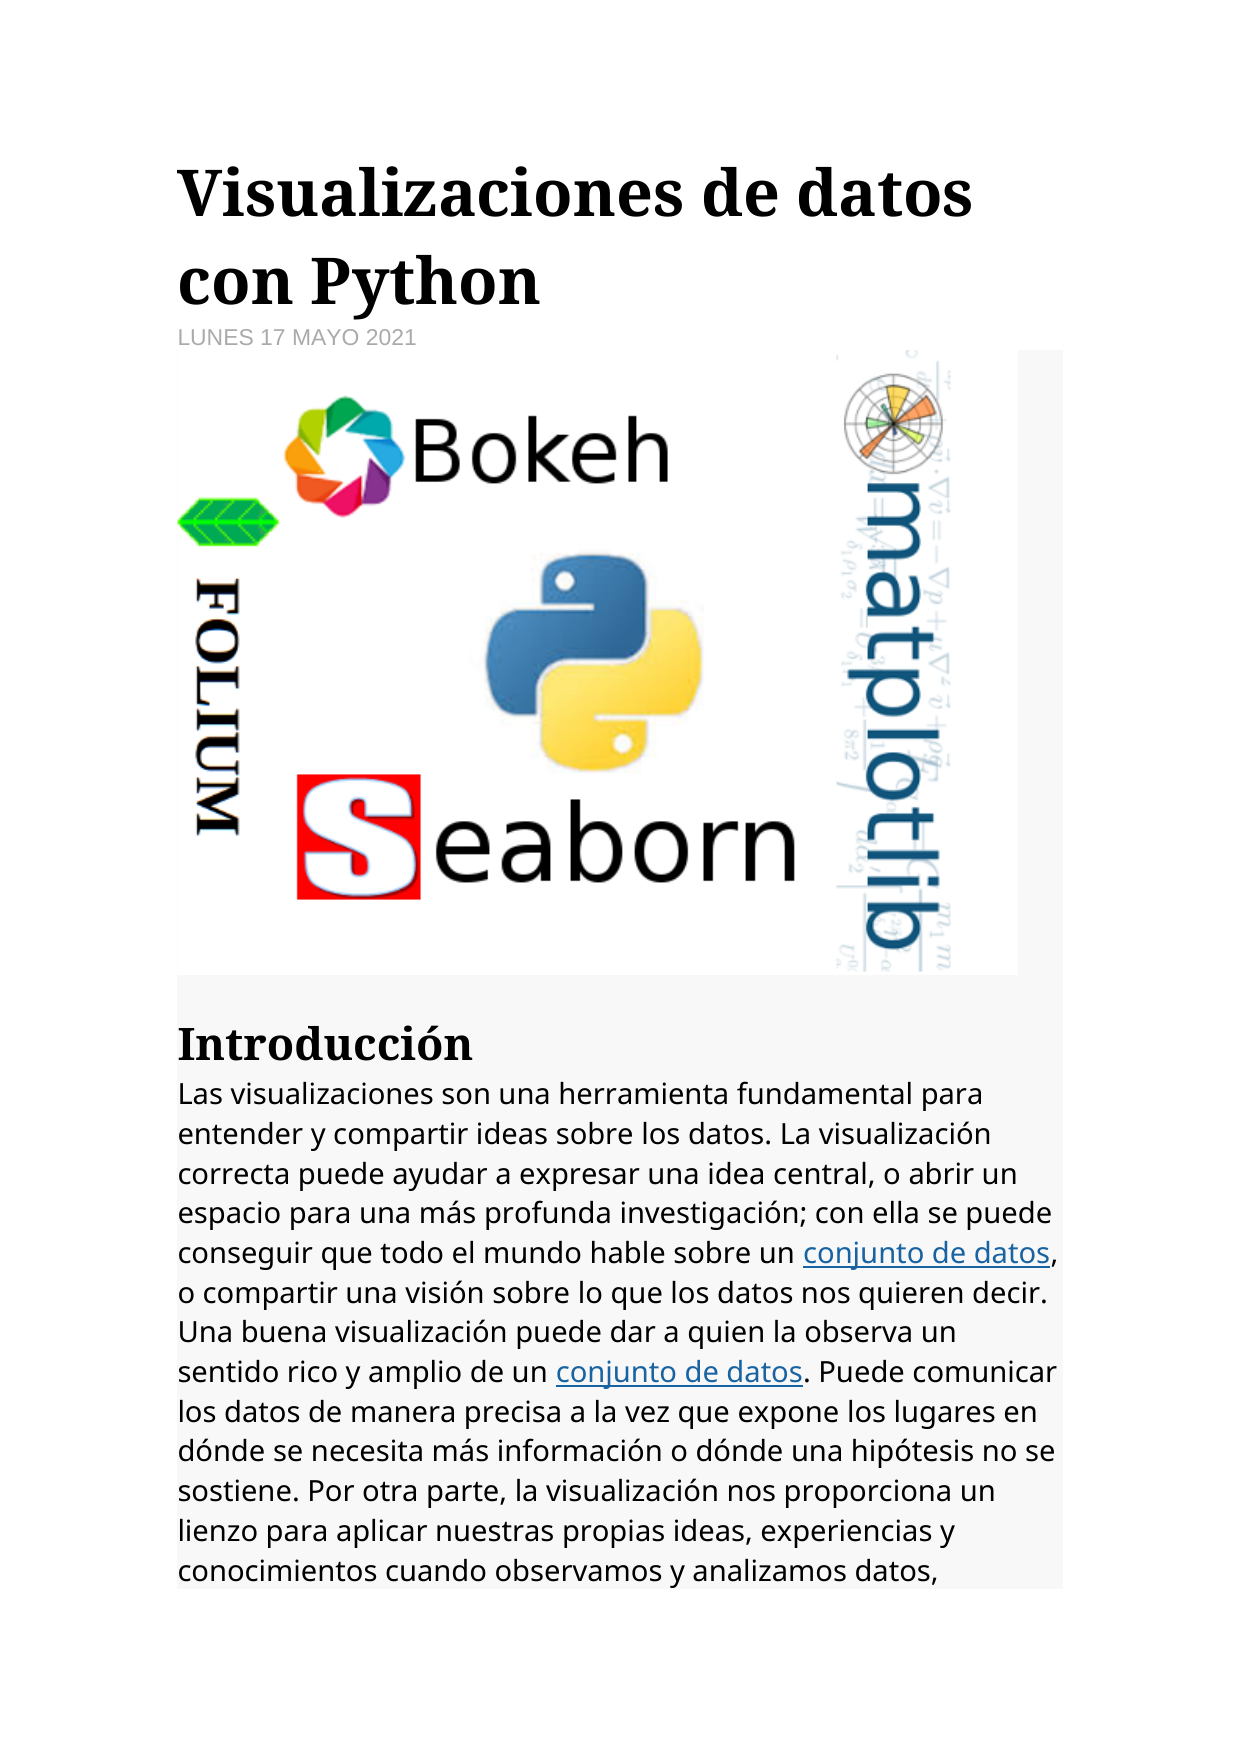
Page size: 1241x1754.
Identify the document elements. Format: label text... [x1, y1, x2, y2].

subtitle Visualizaciones de datos con Python [177, 148, 1063, 324]
text Una buena visualización puede dar a quien la observa un sentido rico y amplio de un conjunto de datos. Puede comunicar los datos de manera precisa a la vez que expone los lugares en dónde se necesita más información o dónde una hipótesis no se sostiene. Por otra parte, la visualización nos proporciona un lienzo para aplicar nuestras propias ideas, experiencias y conocimientos cuando observamos y analizamos datos, [177, 1312, 1063, 1589]
subtitle Introducción [177, 1012, 1063, 1073]
text Las visualizaciones son una herramienta fundamental para entender y compartir ideas sobre los datos. La visualización correcta puede ayudar a expresar una idea central, o abrir un espacio para una más profunda investigación; con ella se puede conseguir que todo el mundo hable sobre un conjunto de datos, o compartir una visión sobre lo que los datos nos quieren decir. [177, 1073, 1063, 1312]
text lunes 17 Mayo 2021 [177, 324, 1063, 350]
